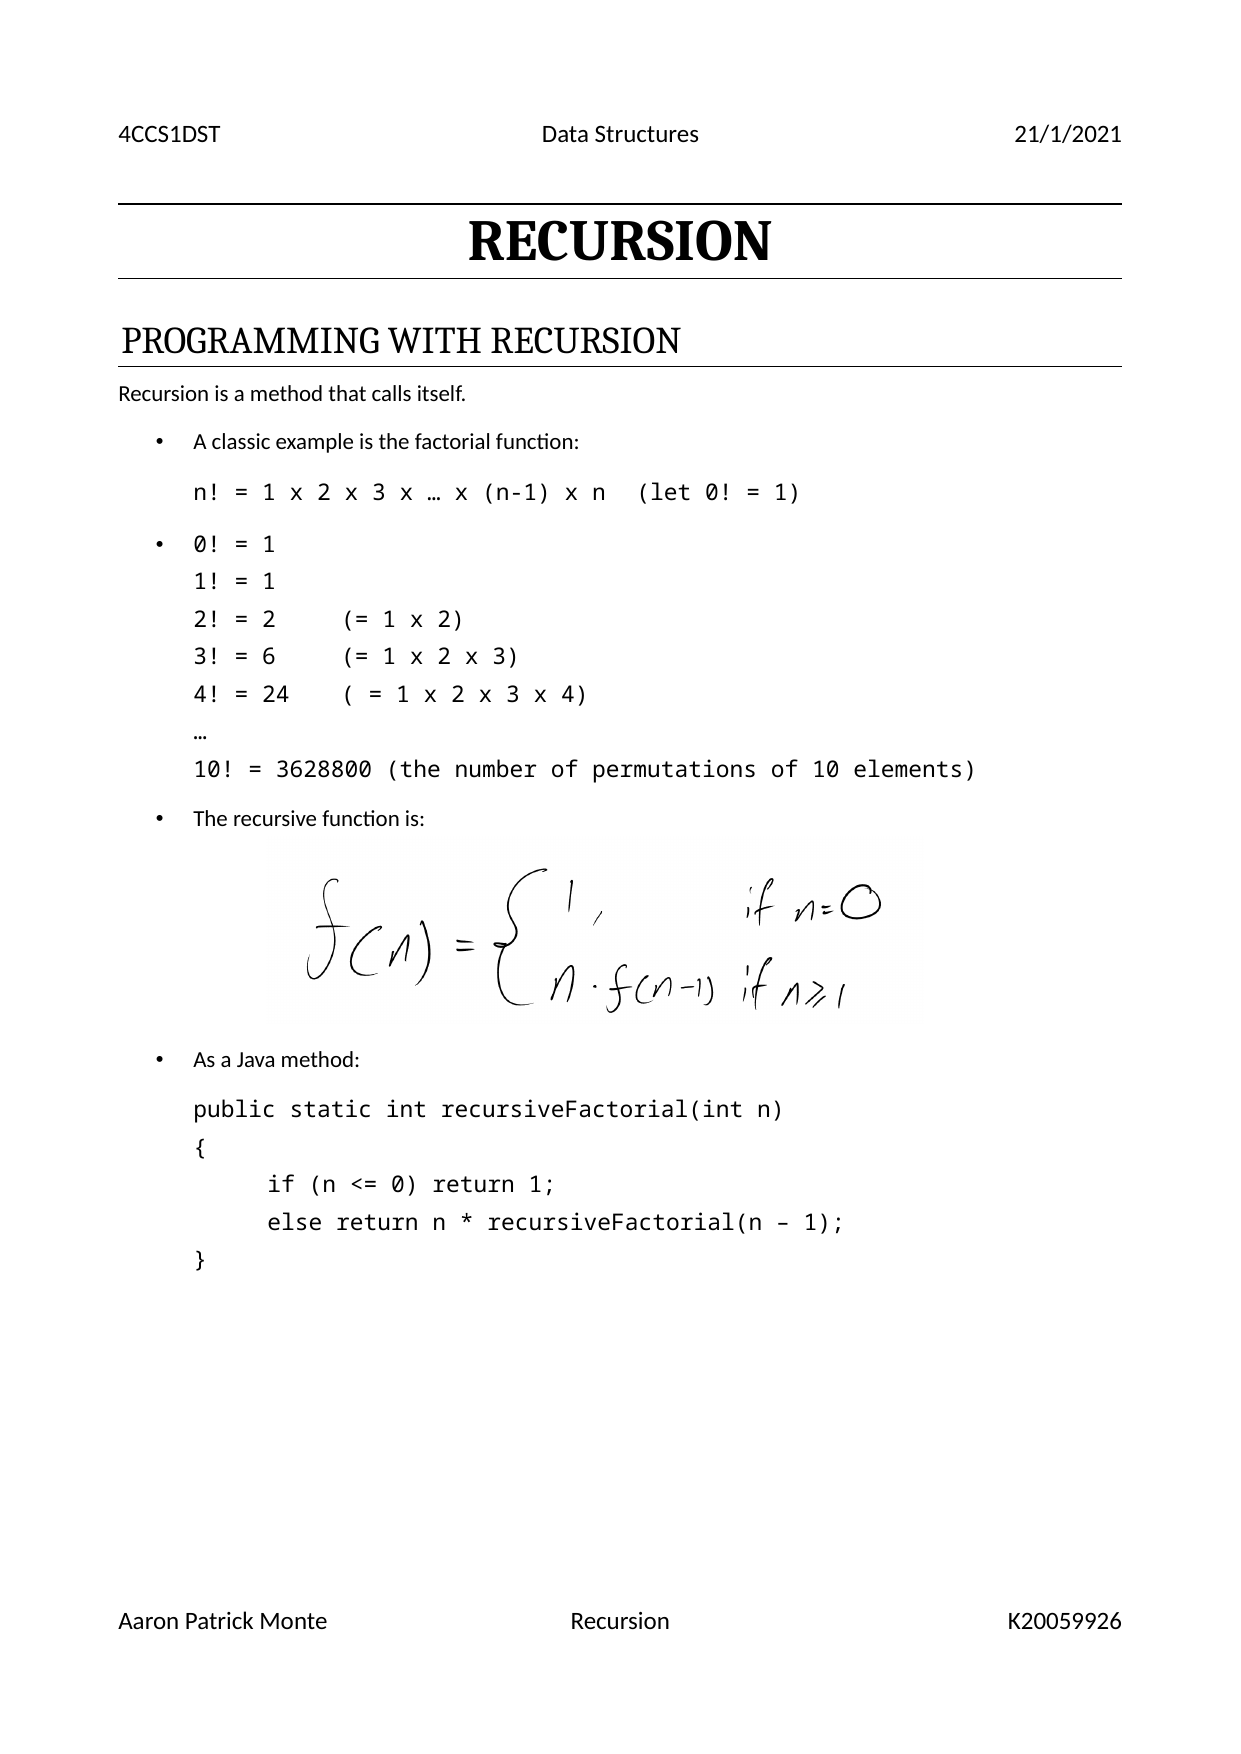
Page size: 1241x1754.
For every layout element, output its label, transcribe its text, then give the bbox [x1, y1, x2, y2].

list public static int recursiveFactorial(int n) { if (n <= 0) return 1; else return n * recursiveFactorial(n – 1); } [156, 1093, 1122, 1274]
list The recursive function is: [156, 804, 1122, 833]
list As a Java method: [156, 1045, 1122, 1073]
list A classic example is the factorial function: [156, 427, 1122, 455]
list n! = 1 x 2 x 3 x … x (n-1) x n (let 0! = 1) [156, 475, 1122, 507]
picture [266, 836, 925, 1024]
text Recursion is a method that calls itself. [118, 379, 1122, 407]
title Recursion [118, 205, 1122, 278]
list 0! = 1 1! = 1 2! = 2 (= 1 x 2) 3! = 6 (= 1 x 2 x 3) 4! = 24 ( = 1 x 2 x 3 x 4) … 10! = 3628800 (the number of permutations of 10 elements) [156, 527, 1122, 784]
subtitle Programming with recursion [118, 317, 1122, 366]
